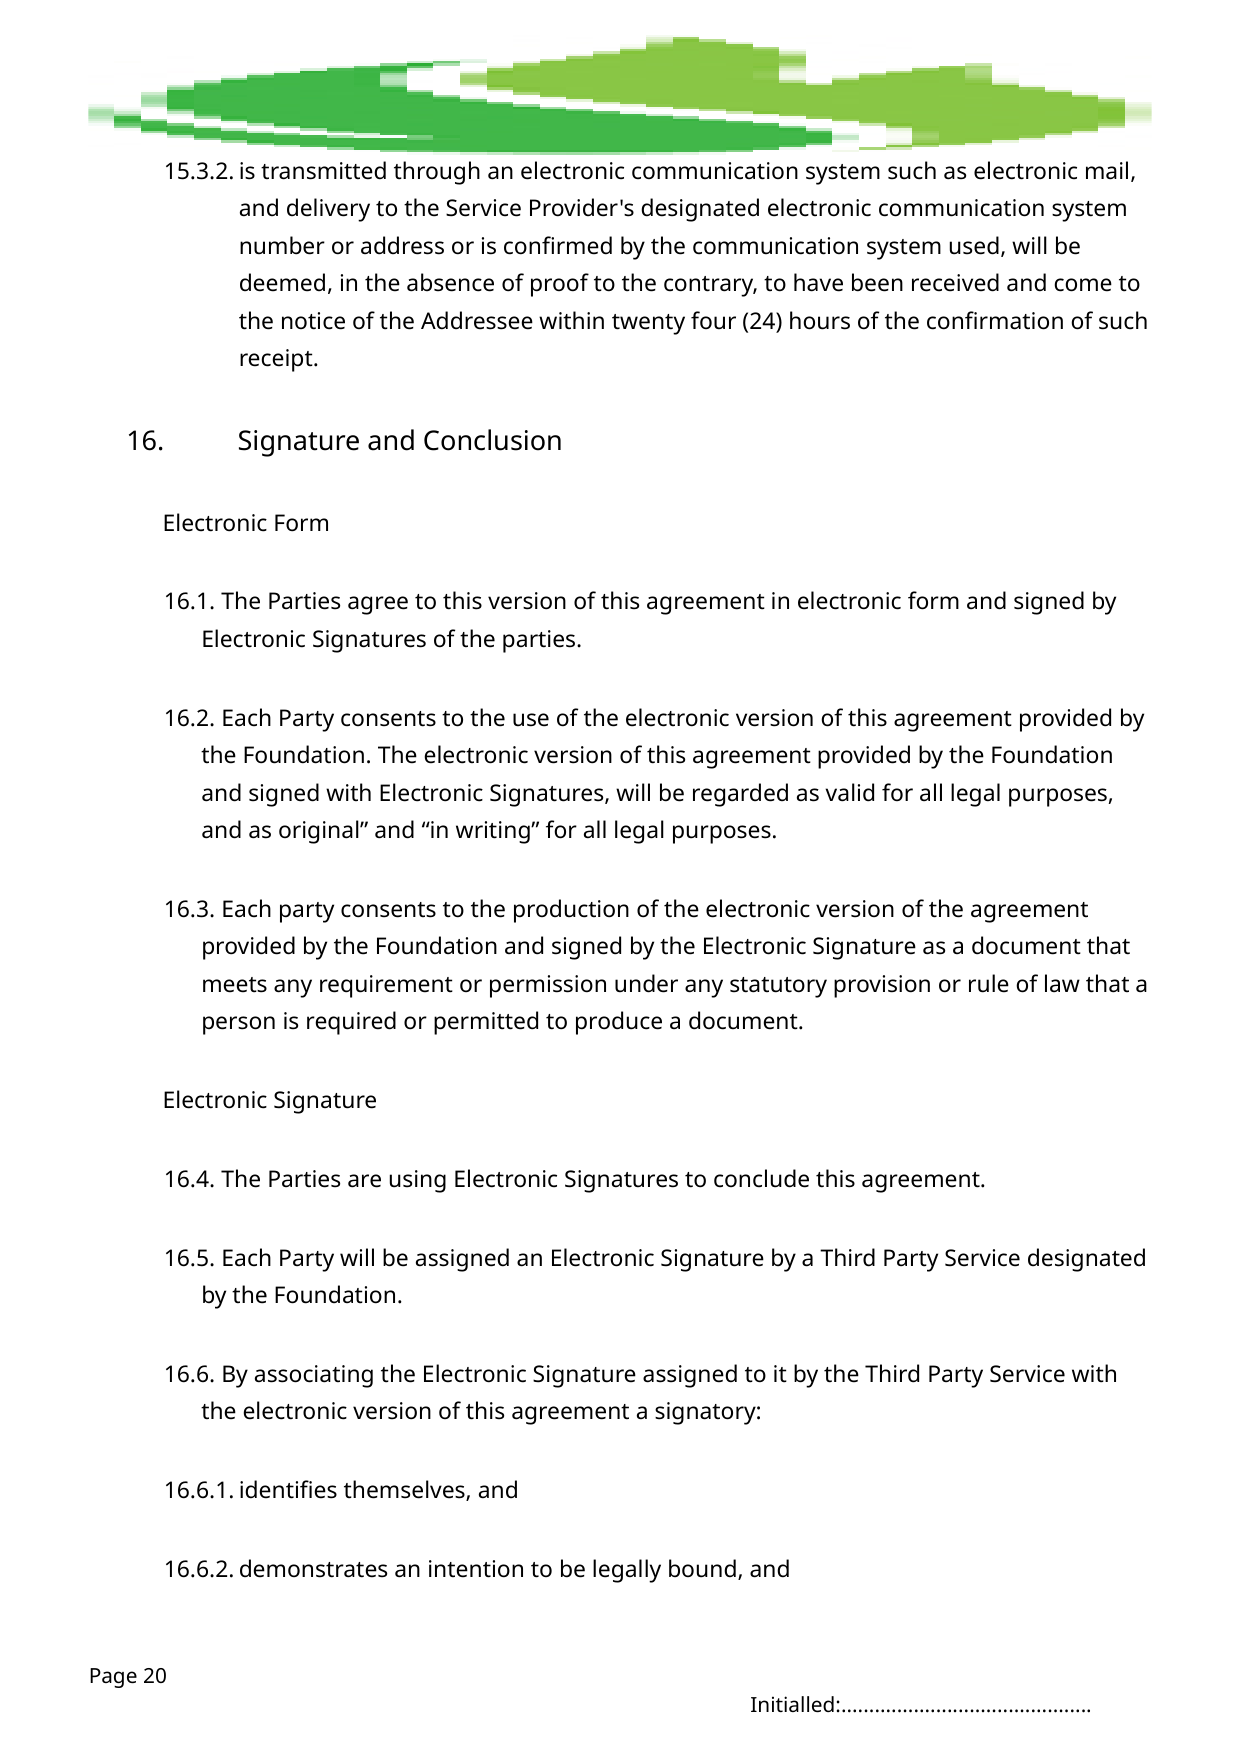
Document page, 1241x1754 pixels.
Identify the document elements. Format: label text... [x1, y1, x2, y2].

picture [88, 35, 1152, 155]
subtitle The Parties agree to this version of this agreement in electronic form and signed by Electronic Signatures of the parties. [163, 585, 1152, 654]
subtitle identifies themselves, and [163, 1474, 1152, 1505]
subtitle Signature and Conclusion [126, 421, 1152, 458]
subtitle is transmitted through an electronic communication system such as electronic mail, and delivery to the Service Provider's designated electronic communication system number or address or is confirmed by the communication system used, will be deemed, in the absence of proof to the contrary, to have been received and come to the notice of the Addressee within twenty four (24) hours of the confirmation of such receipt. [163, 155, 1152, 373]
subtitle Electronic Signature [162, 1084, 1152, 1115]
subtitle Each Party will be assigned an Electronic Signature by a Third Party Service designated by the Foundation. [163, 1241, 1152, 1310]
subtitle Each Party consents to the use of the electronic version of this agreement provided by the Foundation. The electronic version of this agreement provided by the Foundation and signed with Electronic Signatures, will be regarded as valid for all legal purposes, and as original” and “in writing” for all legal purposes. [163, 701, 1152, 845]
subtitle Each party consents to the production of the electronic version of the agreement provided by the Foundation and signed by the Electronic Signature as a document that meets any requirement or permission under any statutory provision or rule of law that a person is required or permitted to produce a document. [163, 893, 1152, 1036]
subtitle The Parties are using Electronic Signatures to conclude this agreement. [163, 1163, 1152, 1194]
subtitle By associating the Electronic Signature assigned to it by the Third Party Service with the electronic version of this agreement a signatory: [163, 1358, 1152, 1426]
subtitle demonstrates an intention to be legally bound, and [163, 1553, 1152, 1584]
subtitle Electronic Form [162, 506, 1152, 538]
